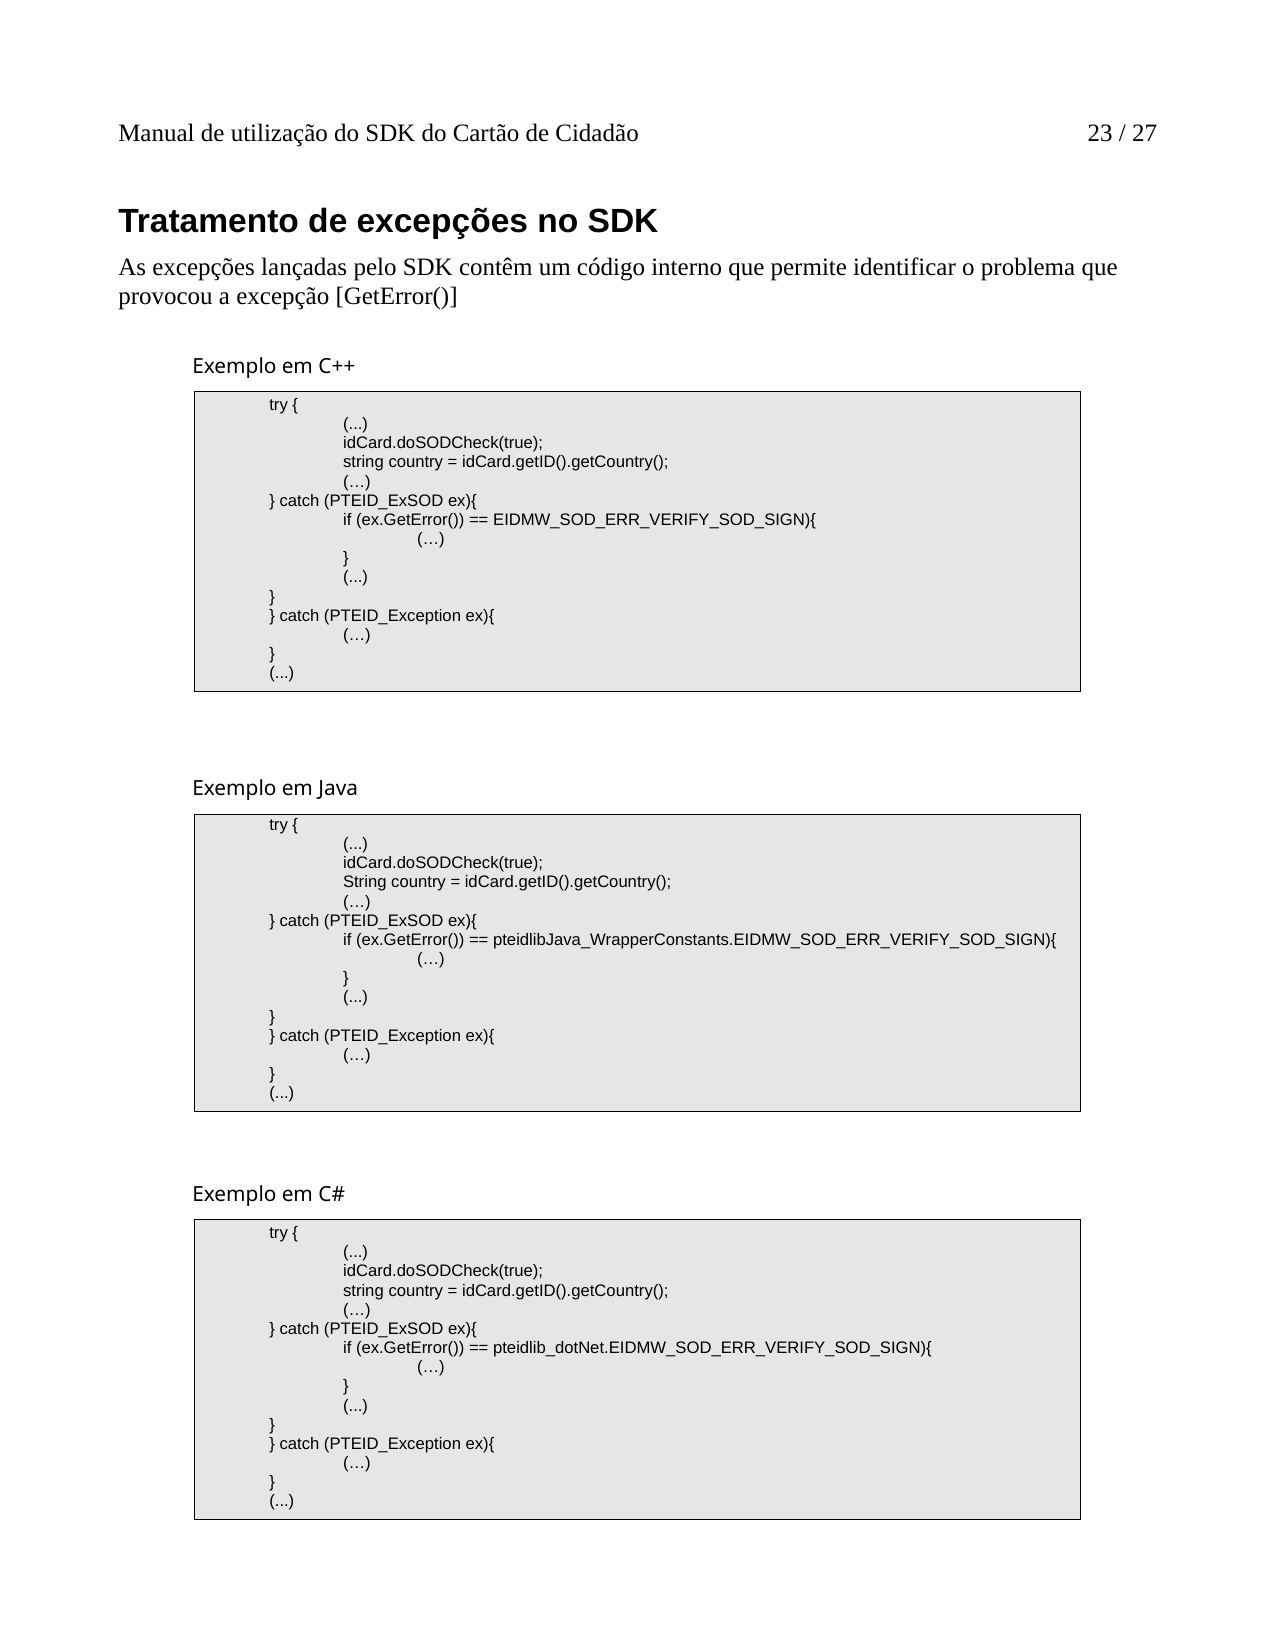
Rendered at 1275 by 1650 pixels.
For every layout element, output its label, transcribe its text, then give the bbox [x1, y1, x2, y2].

text Exemplo em C# [192, 1179, 1157, 1207]
text string country = idCard.getID().getCountry(); [195, 452, 1080, 471]
text (…) [195, 529, 1080, 548]
text try { [195, 392, 1080, 414]
text (...) [195, 834, 1080, 853]
text (…) [195, 1453, 1080, 1472]
text (...) [195, 987, 1080, 1006]
text (…) [195, 1357, 1080, 1376]
text idCard.doSODCheck(true); [195, 853, 1080, 872]
text if (ex.GetError()) == pteidlib_dotNet.EIDMW_SOD_ERR_VERIFY_SOD_SIGN){ [195, 1338, 1080, 1357]
text } [195, 548, 1080, 567]
text if (ex.GetError()) == pteidlibJava_WrapperConstants.EIDMW_SOD_ERR_VERIFY_SOD_SIGN){ [195, 930, 1080, 949]
text } [195, 586, 1080, 606]
text } catch (PTEID_ExSOD ex){ [195, 1319, 1080, 1338]
text if (ex.GetError()) == EIDMW_SOD_ERR_VERIFY_SOD_SIGN){ [195, 510, 1080, 529]
text (...) [195, 1491, 1080, 1510]
text (...) [195, 414, 1080, 433]
text try { [195, 815, 1080, 834]
text } [195, 1472, 1080, 1491]
text (...) [195, 1395, 1080, 1414]
text } [195, 1376, 1080, 1395]
text idCard.doSODCheck(true); [195, 433, 1080, 452]
text } [195, 968, 1080, 987]
text idCard.doSODCheck(true); [195, 1261, 1080, 1280]
text (...) [195, 1083, 1080, 1102]
text } catch (PTEID_Exception ex){ [195, 606, 1080, 625]
text (...) [195, 1242, 1080, 1261]
text String country = idCard.getID().getCountry(); [195, 872, 1080, 891]
text } catch (PTEID_Exception ex){ [195, 1434, 1080, 1453]
text try { [195, 1220, 1080, 1242]
text (...) [195, 567, 1080, 586]
text Exemplo em Java [192, 773, 1157, 802]
text } catch (PTEID_ExSOD ex){ [195, 491, 1080, 510]
text (…) [195, 625, 1080, 644]
text } catch (PTEID_ExSOD ex){ [195, 911, 1080, 930]
text Exemplo em C++ [118, 351, 1157, 379]
text (…) [195, 949, 1080, 968]
text As excepções lançadas pelo SDK contêm um código interno que permite identificar o problema que provocou a excepção [GetError()] [118, 252, 1157, 310]
text (...) [195, 663, 1080, 682]
text } [195, 1006, 1080, 1026]
subtitle Tratamento de excepções no SDK [118, 201, 1157, 240]
text string country = idCard.getID().getCountry(); [195, 1280, 1080, 1299]
text (…) [195, 1299, 1080, 1319]
text } catch (PTEID_Exception ex){ [195, 1026, 1080, 1045]
text (…) [195, 1045, 1080, 1064]
text (…) [195, 891, 1080, 911]
text } [195, 644, 1080, 663]
text } [195, 1064, 1080, 1083]
text } [195, 1414, 1080, 1434]
text (…) [195, 471, 1080, 491]
